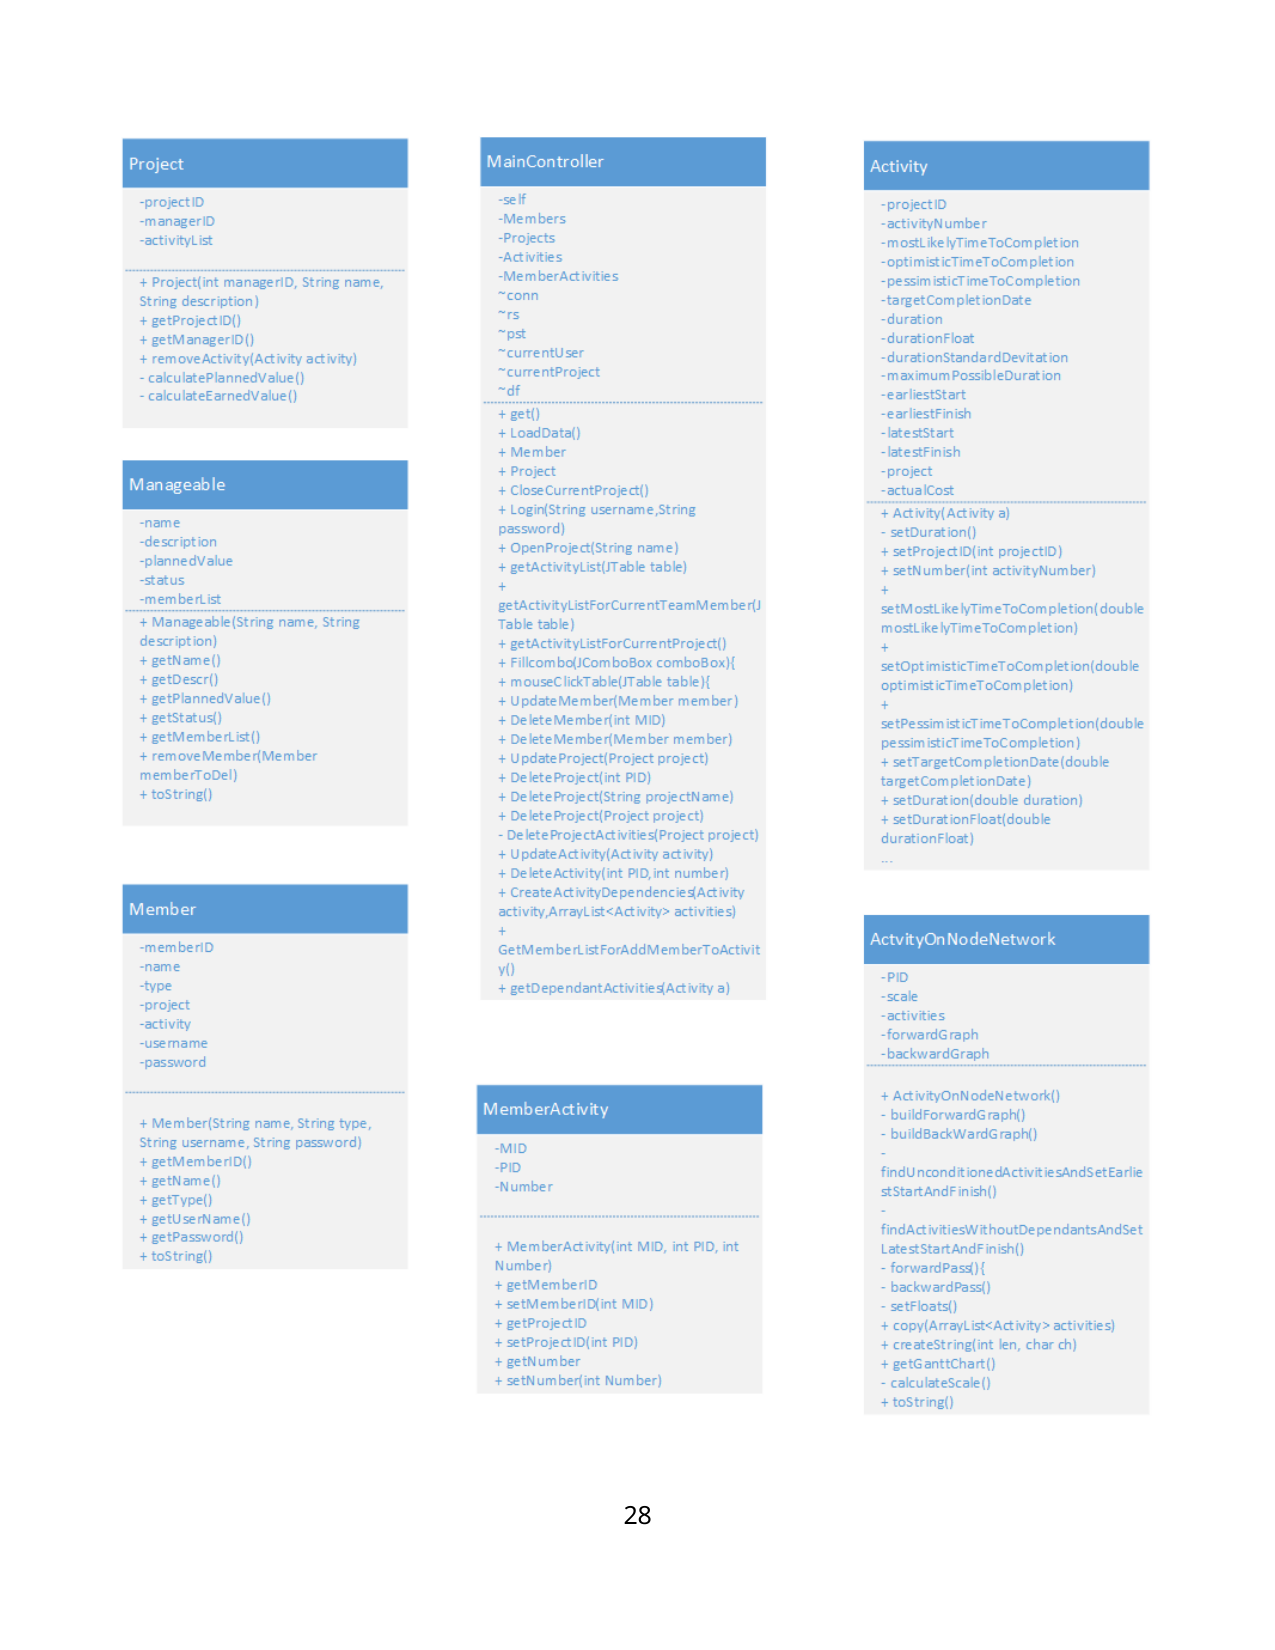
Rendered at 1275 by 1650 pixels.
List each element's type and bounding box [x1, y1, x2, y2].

picture [118, 135, 1157, 1420]
